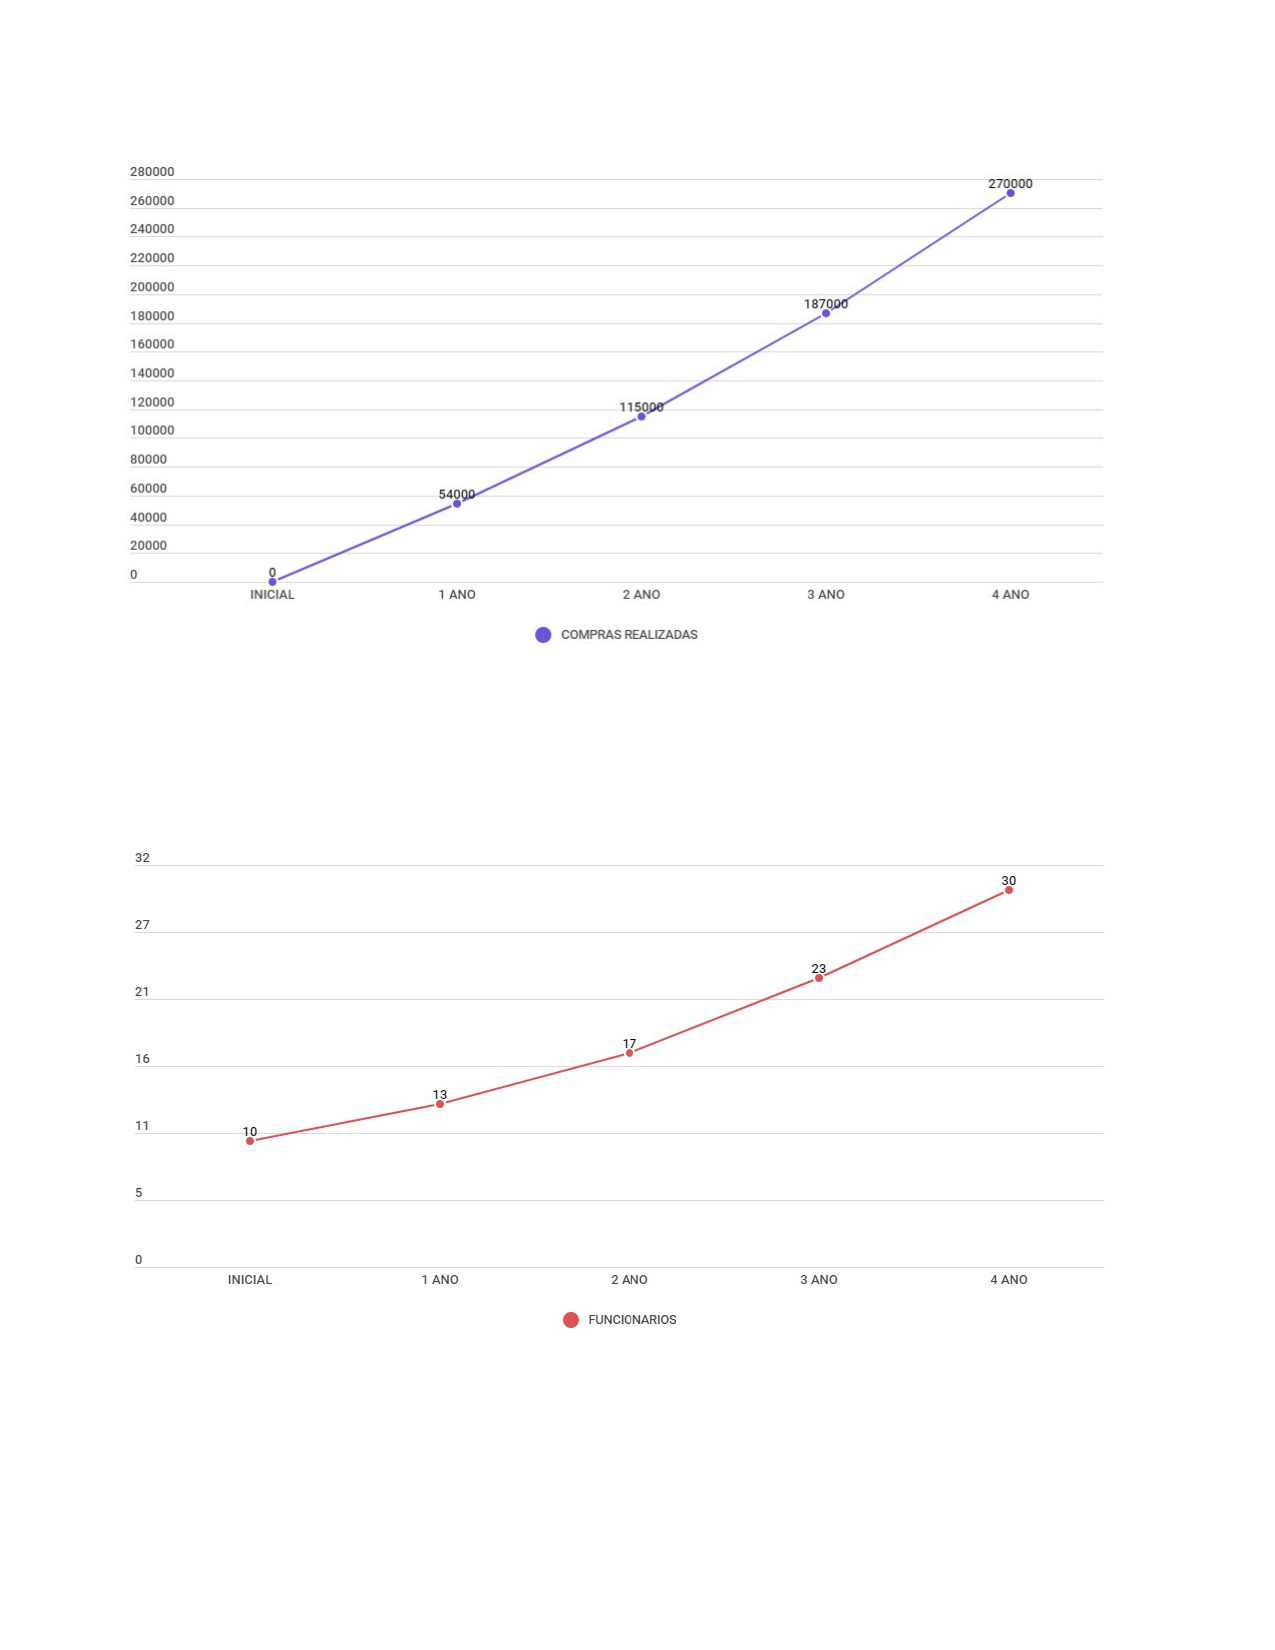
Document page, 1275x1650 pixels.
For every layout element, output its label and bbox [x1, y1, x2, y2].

picture [102, 157, 1142, 681]
picture [111, 832, 1151, 1383]
